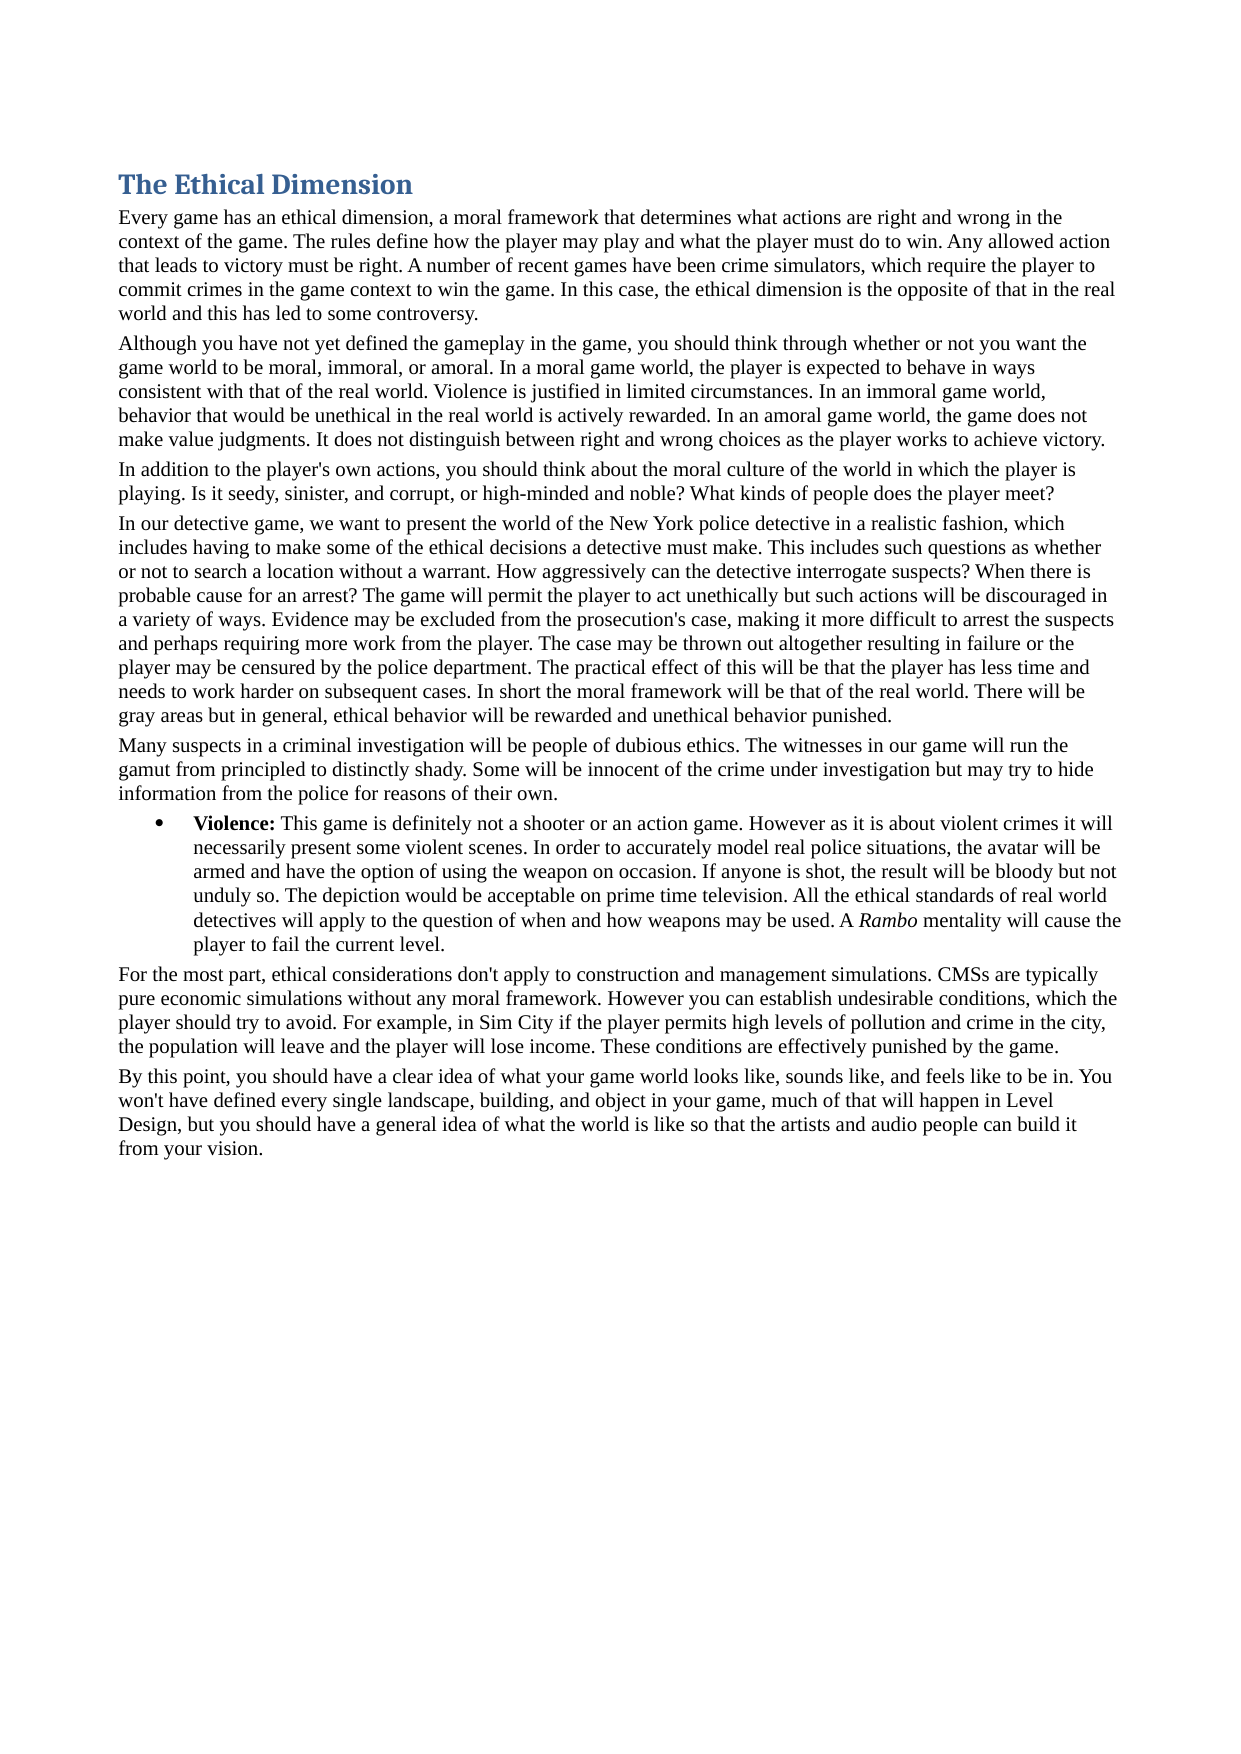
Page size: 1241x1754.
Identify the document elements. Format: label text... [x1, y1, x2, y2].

list Violence: This game is definitely not a shooter or an action game. However as it is about violent crimes it will necessarily present some violent scenes. In order to accurately model real police situations, the avatar will be armed and have the option of using the weapon on occasion. If anyone is shot, the result will be bloody but not unduly so. The depiction would be acceptable on prime time television. All the ethical standards of real world detectives will apply to the question of when and how weapons may be used. A Rambo mentality will cause the player to fail the current level. [156, 811, 1122, 956]
text Although you have not yet defined the gameplay in the game, you should think through whether or not you want the game world to be moral, immoral, or amoral. In a moral game world, the player is expected to behave in ways consistent with that of the real world. Violence is justified in limited circumstances. In an immoral game world, behavior that would be unethical in the real world is actively rewarded. In an amoral game world, the game does not make value judgments. It does not distinguish between right and wrong choices as the player works to achieve victory. [118, 331, 1122, 451]
text In addition to the player's own actions, you should think about the moral culture of the world in which the player is playing. Is it seedy, sinister, and corrupt, or high-minded and noble? What kinds of people does the player meet? [118, 457, 1122, 505]
text For the most part, ethical considerations don't apply to construction and management simulations. CMSs are typically pure economic simulations without any moral framework. However you can establish undesirable conditions, which the player should try to avoid. For example, in Sim City if the player permits high levels of pollution and crime in the city, the population will leave and the player will lose income. These conditions are effectively punished by the game. [118, 961, 1122, 1058]
text In our detective game, we want to present the world of the New York police detective in a realistic fashion, which includes having to make some of the ethical decisions a detective must make. This includes such questions as whether or not to search a location without a warrant. How aggressively can the detective interrogate suspects? When there is probable cause for an arrest? The game will permit the player to act unethically but such actions will be discouraged in a variety of ways. Evidence may be excluded from the prosecution's case, making it more difficult to arrest the suspects and perhaps requiring more work from the player. The case may be thrown out altogether resulting in failure or the player may be censured by the police department. The practical effect of this will be that the player has less time and needs to work harder on subsequent cases. In short the moral framework will be that of the real world. There will be gray areas but in general, ethical behavior will be rewarded and unethical behavior punished. [118, 511, 1122, 727]
text Every game has an ethical dimension, a moral framework that determines what actions are right and wrong in the context of the game. The rules define how the player may play and what the player must do to win. Any allowed action that leads to victory must be right. A number of recent games have been crime simulators, which require the player to commit crimes in the game context to win the game. In this case, the ethical dimension is the opposite of that in the real world and this has led to some controversy. [118, 204, 1122, 325]
text By this point, you should have a clear idea of what your game world looks like, sounds like, and feels like to be in. You won't have defined every single landscape, building, and object in your game, much of that will happen in Level Design, but you should have a general idea of what the world is like so that the artists and audio people can build it from your vision. [118, 1063, 1122, 1160]
subtitle The Ethical Dimension [118, 168, 1122, 202]
text Many suspects in a criminal investigation will be people of dubious ethics. The witnesses in our game will run the gamut from principled to distinctly shady. Some will be innocent of the crime under investigation but may try to hide information from the police for reasons of their own. [118, 733, 1122, 805]
